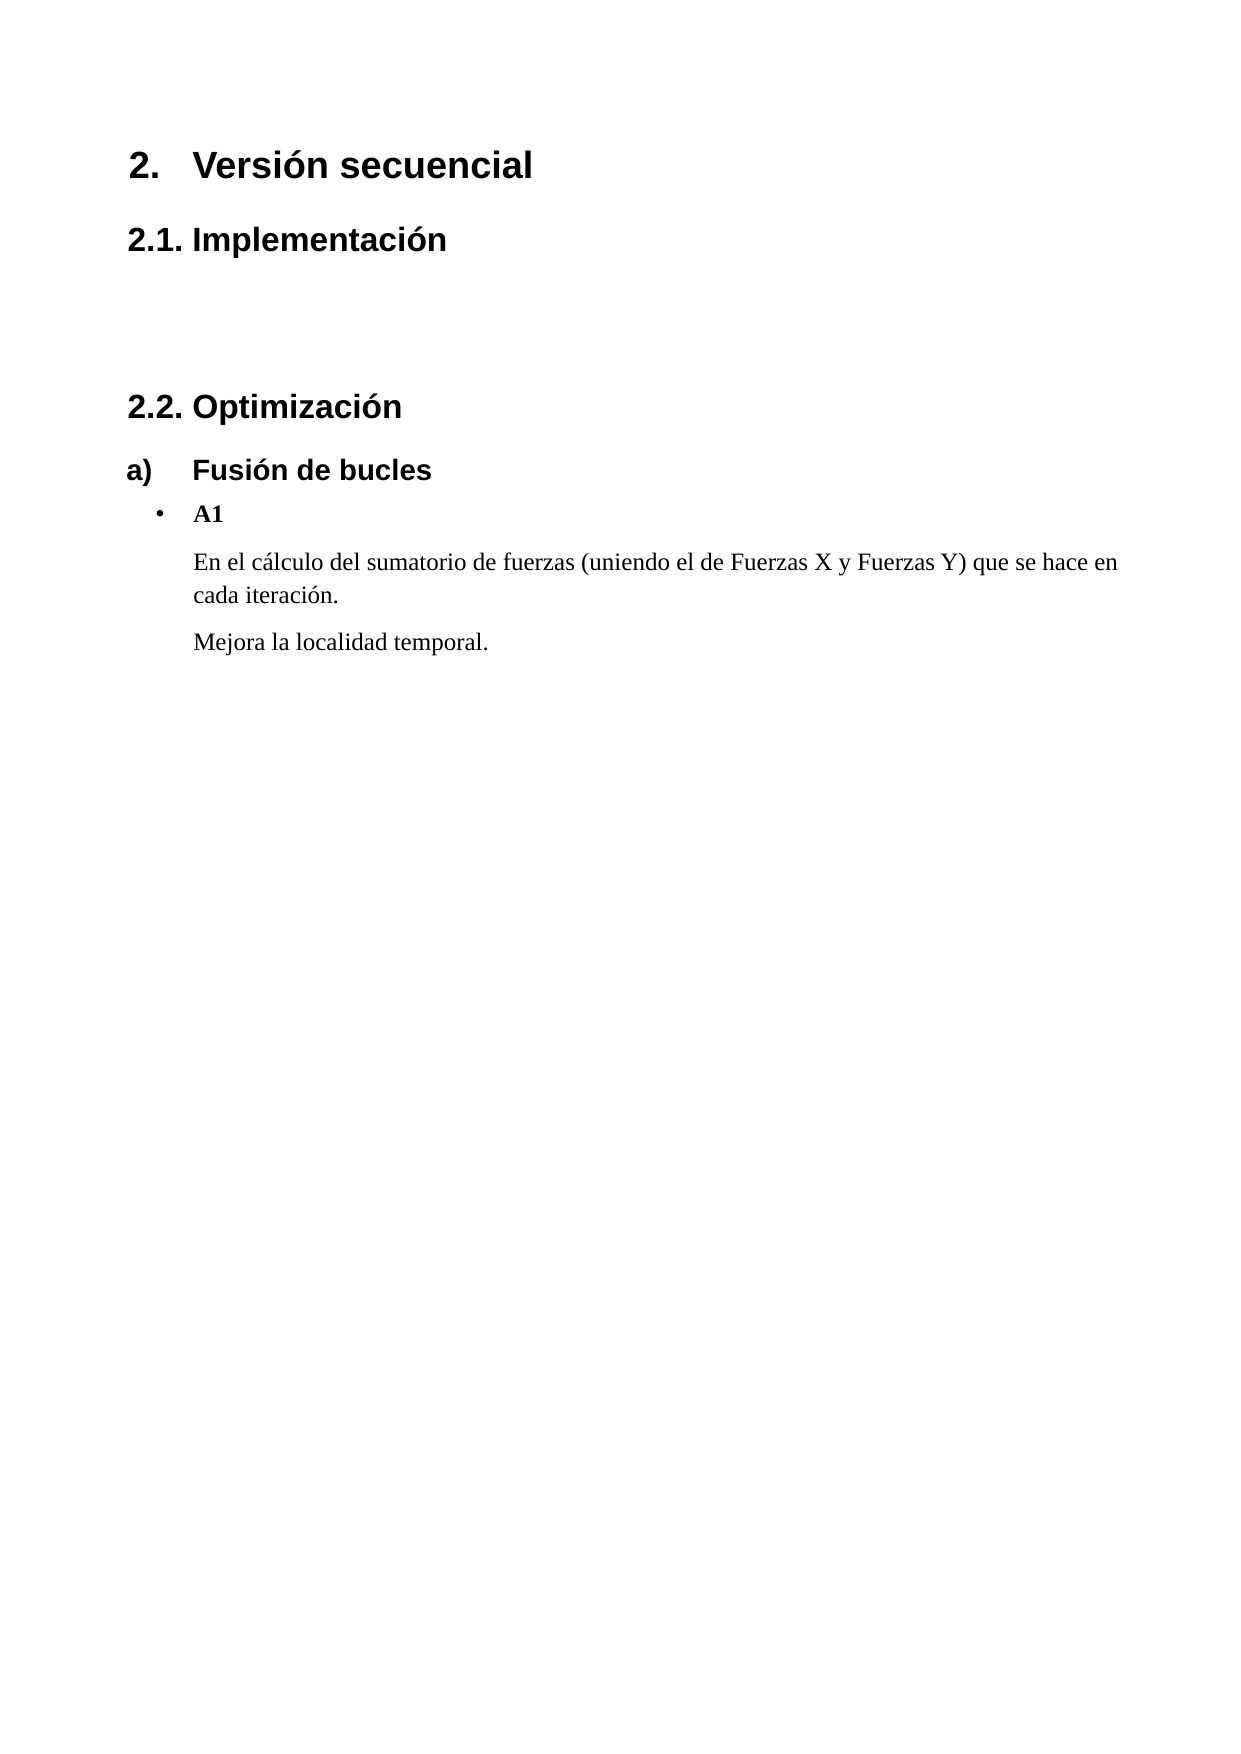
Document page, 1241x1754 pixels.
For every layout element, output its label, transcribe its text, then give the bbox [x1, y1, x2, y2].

list A1 [156, 499, 1122, 528]
subtitle Fusión de bucles [118, 453, 1122, 487]
list Mejora la localidad temporal. [156, 627, 1122, 656]
subtitle Versión secuencial [118, 143, 1122, 187]
subtitle Optimización [118, 387, 1122, 426]
subtitle Implementación [118, 220, 1122, 259]
list En el cálculo del sumatorio de fuerzas (uniendo el de Fuerzas X y Fuerzas Y) que se hace en cada iteración. [156, 547, 1122, 609]
